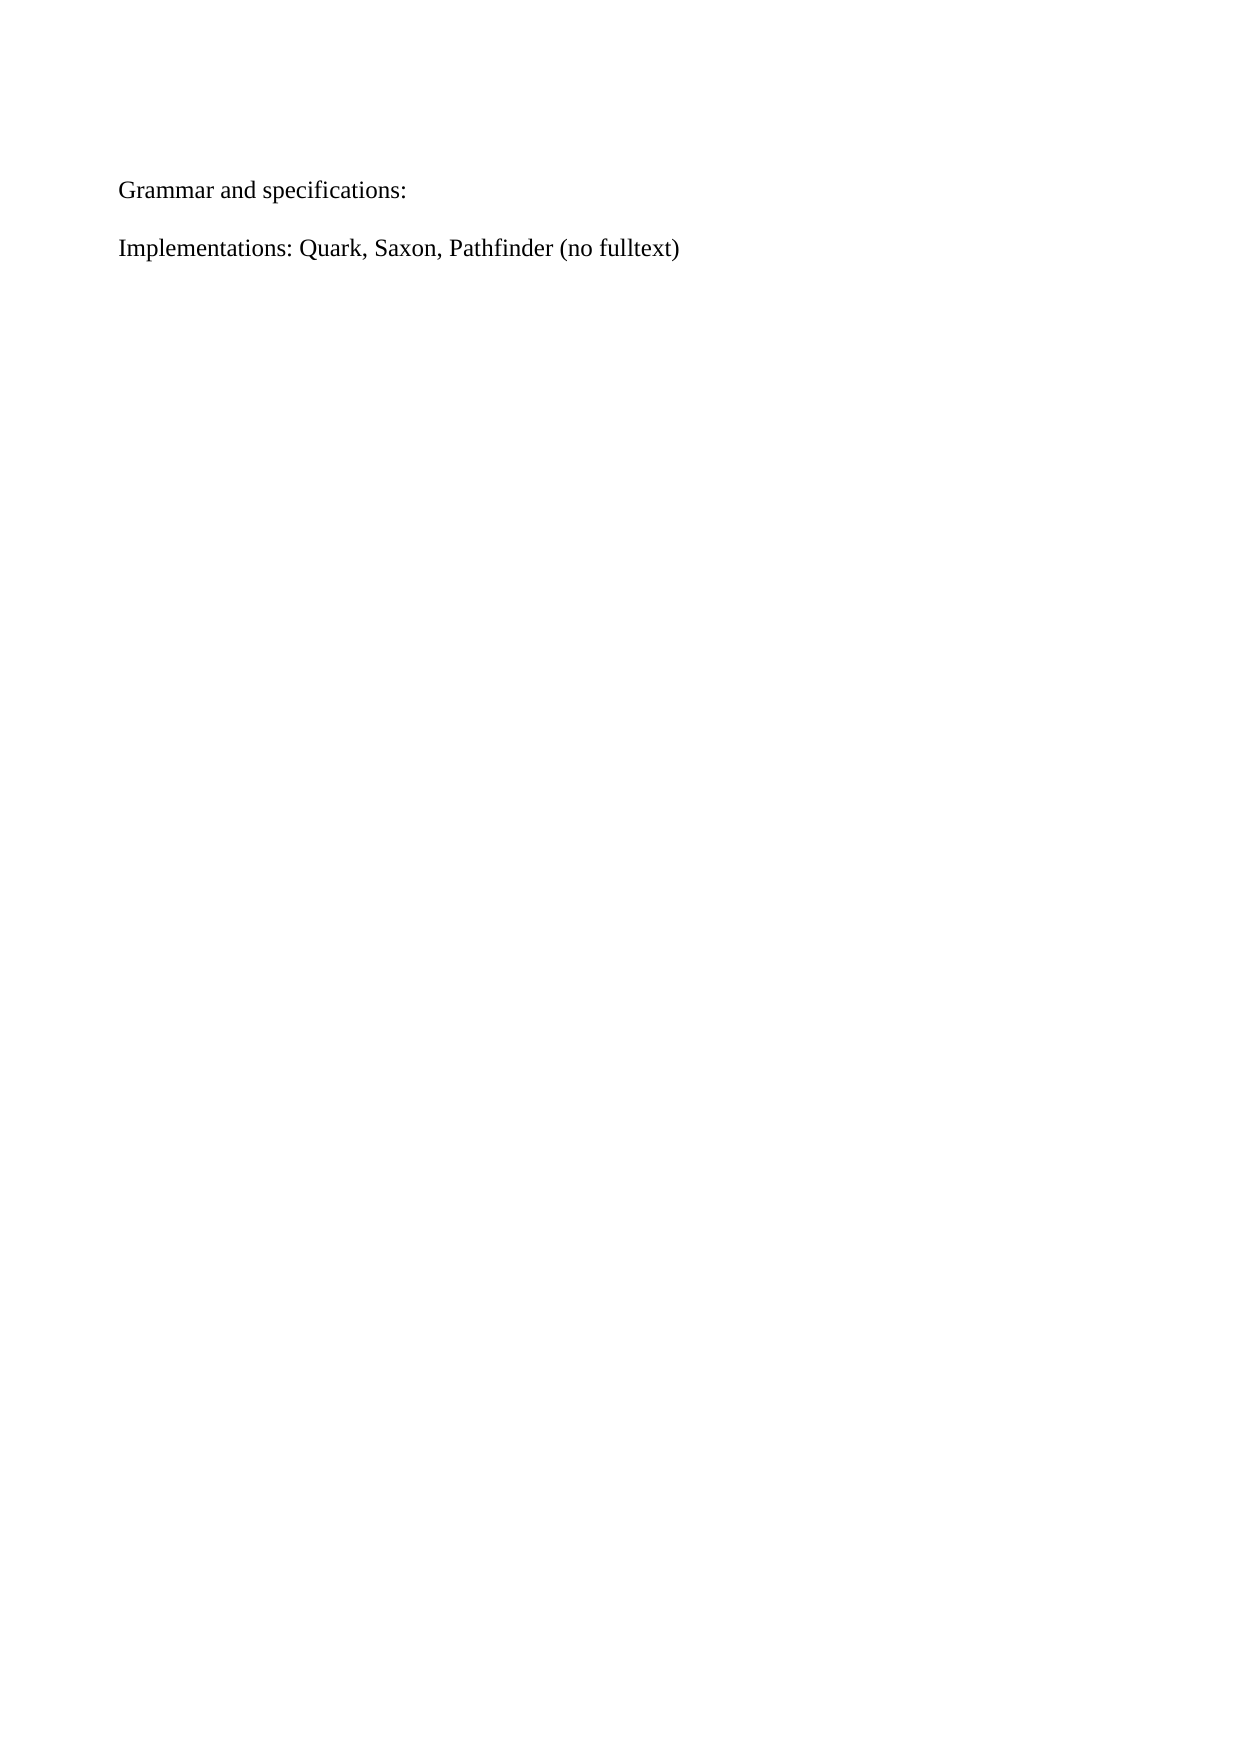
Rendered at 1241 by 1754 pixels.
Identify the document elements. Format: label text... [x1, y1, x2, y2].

text Implementations: Quark, Saxon, Pathfinder (no fulltext) [118, 233, 1122, 262]
text Grammar and specifications: [118, 176, 1122, 204]
